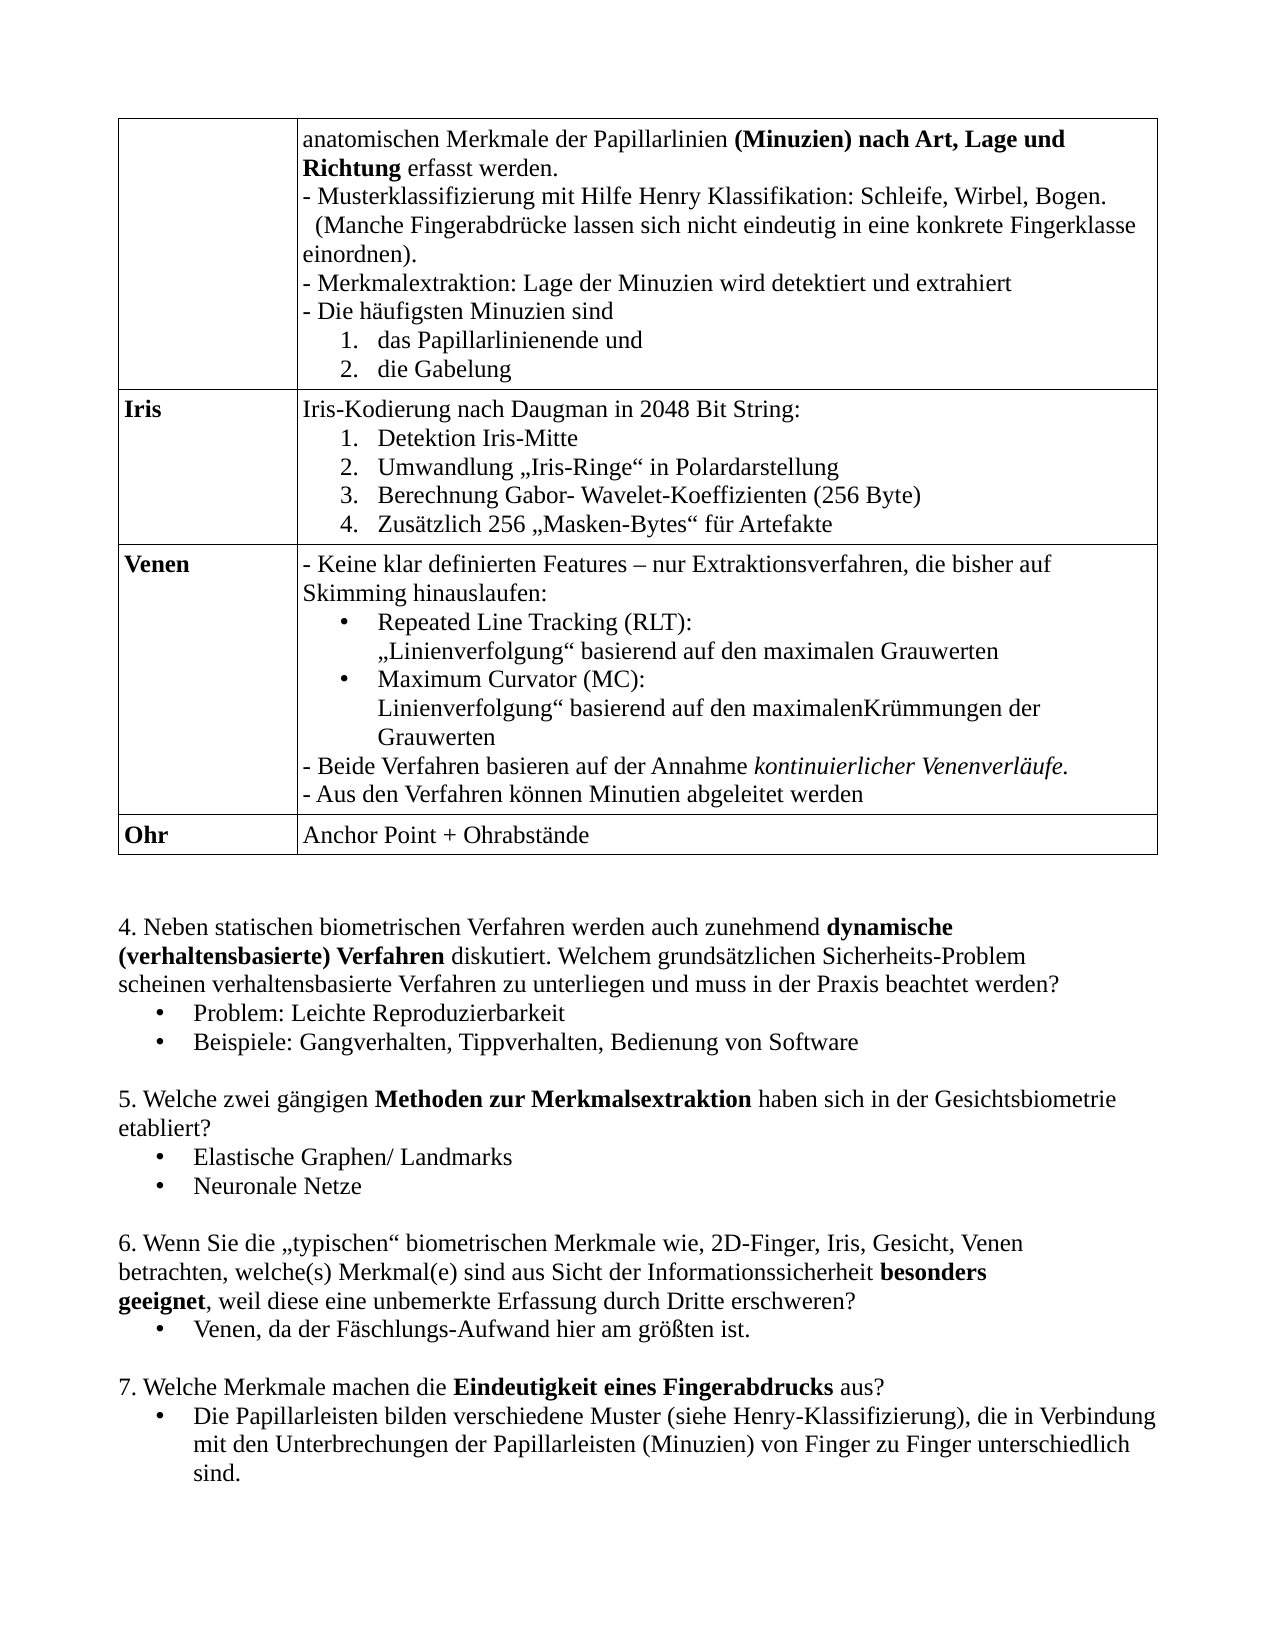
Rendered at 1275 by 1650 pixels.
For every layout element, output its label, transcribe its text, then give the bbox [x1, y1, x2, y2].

table_cell [119, 119, 297, 388]
table_cell Ohr [119, 815, 297, 854]
list Die Papillarleisten bilden verschiedene Muster (siehe Henry-Klassifizierung), die in Verbindung mit den Unterbrechungen der Papillarleisten (Minuzien) von Finger zu Finger unterschiedlich sind. [156, 1401, 1157, 1487]
list Neuronale Netze [156, 1171, 1157, 1199]
text geeignet, weil diese eine unbemerkte Erfassung durch Dritte erschweren? [118, 1286, 1157, 1314]
text 7. Welche Merkmale machen die Eindeutigkeit eines Fingerabdrucks aus? [118, 1372, 1157, 1401]
text (verhaltensbasierte) Verfahren diskutiert. Welchem grundsätzlichen Sicherheits-Problem [118, 941, 1157, 969]
table_cell Anchor Point + Ohrabstände [298, 815, 1157, 854]
list Problem: Leichte Reproduzierbarkeit [156, 998, 1157, 1027]
text betrachten, welche(s) Merkmal(e) sind aus Sicht der Informationssicherheit besonders [118, 1257, 1157, 1286]
text 4. Neben statischen biometrischen Verfahren werden auch zunehmend dynamische [118, 912, 1157, 941]
table_cell Iris-Kodierung nach Daugman in 2048 Bit String: Detektion Iris-Mitte Umwandlung „Iris-Ringe“ in Polardarstellung Berechnung Gabor- Wavelet-Koeffizienten (256 Byte) Zusätzlich 256 „Masken-Bytes“ für Artefakte [298, 390, 1157, 544]
list Elastische Graphen/ Landmarks [156, 1142, 1157, 1171]
table_cell anatomischen Merkmale der Papillarlinien (Minuzien) nach Art, Lage und Richtung erfasst werden. - Musterklassifizierung mit Hilfe Henry Klassifikation: Schleife, Wirbel, Bogen. (Manche Fingerabdrücke lassen sich nicht eindeutig in eine konkrete Fingerklasse einordnen). - Merkmalextraktion: Lage der Minuzien wird detektiert und extrahiert - Die häufigsten Minuzien sind das Papillarlinienende und die Gabelung [298, 119, 1157, 388]
list Beispiele: Gangverhalten, Tippverhalten, Bedienung von Software [156, 1027, 1157, 1056]
table_cell Iris [119, 390, 297, 544]
text 5. Welche zwei gängigen Methoden zur Merkmalsextraktion haben sich in der Gesichtsbiometrie etabliert? [118, 1084, 1157, 1142]
table_cell - Keine klar definierten Features – nur Extraktionsverfahren, die bisher auf Skimming hinauslaufen: Repeated Line Tracking (RLT): „Linienverfolgung“ basierend auf den maximalen Grauwerten Maximum Curvator (MC): Linienverfolgung“ basierend auf den maximalenKrümmungen der Grauwerten - Beide Verfahren basieren auf der Annahme kontinuierlicher Venenverläufe. - Aus den Verfahren können Minutien abgeleitet werden [298, 545, 1157, 814]
table_cell Venen [119, 545, 297, 814]
text scheinen verhaltensbasierte Verfahren zu unterliegen und muss in der Praxis beachtet werden? [118, 969, 1157, 998]
list Venen, da der Fäschlungs-Aufwand hier am größten ist. [156, 1314, 1157, 1343]
text 6. Wenn Sie die „typischen“ biometrischen Merkmale wie, 2D-Finger, Iris, Gesicht, Venen [118, 1228, 1157, 1257]
